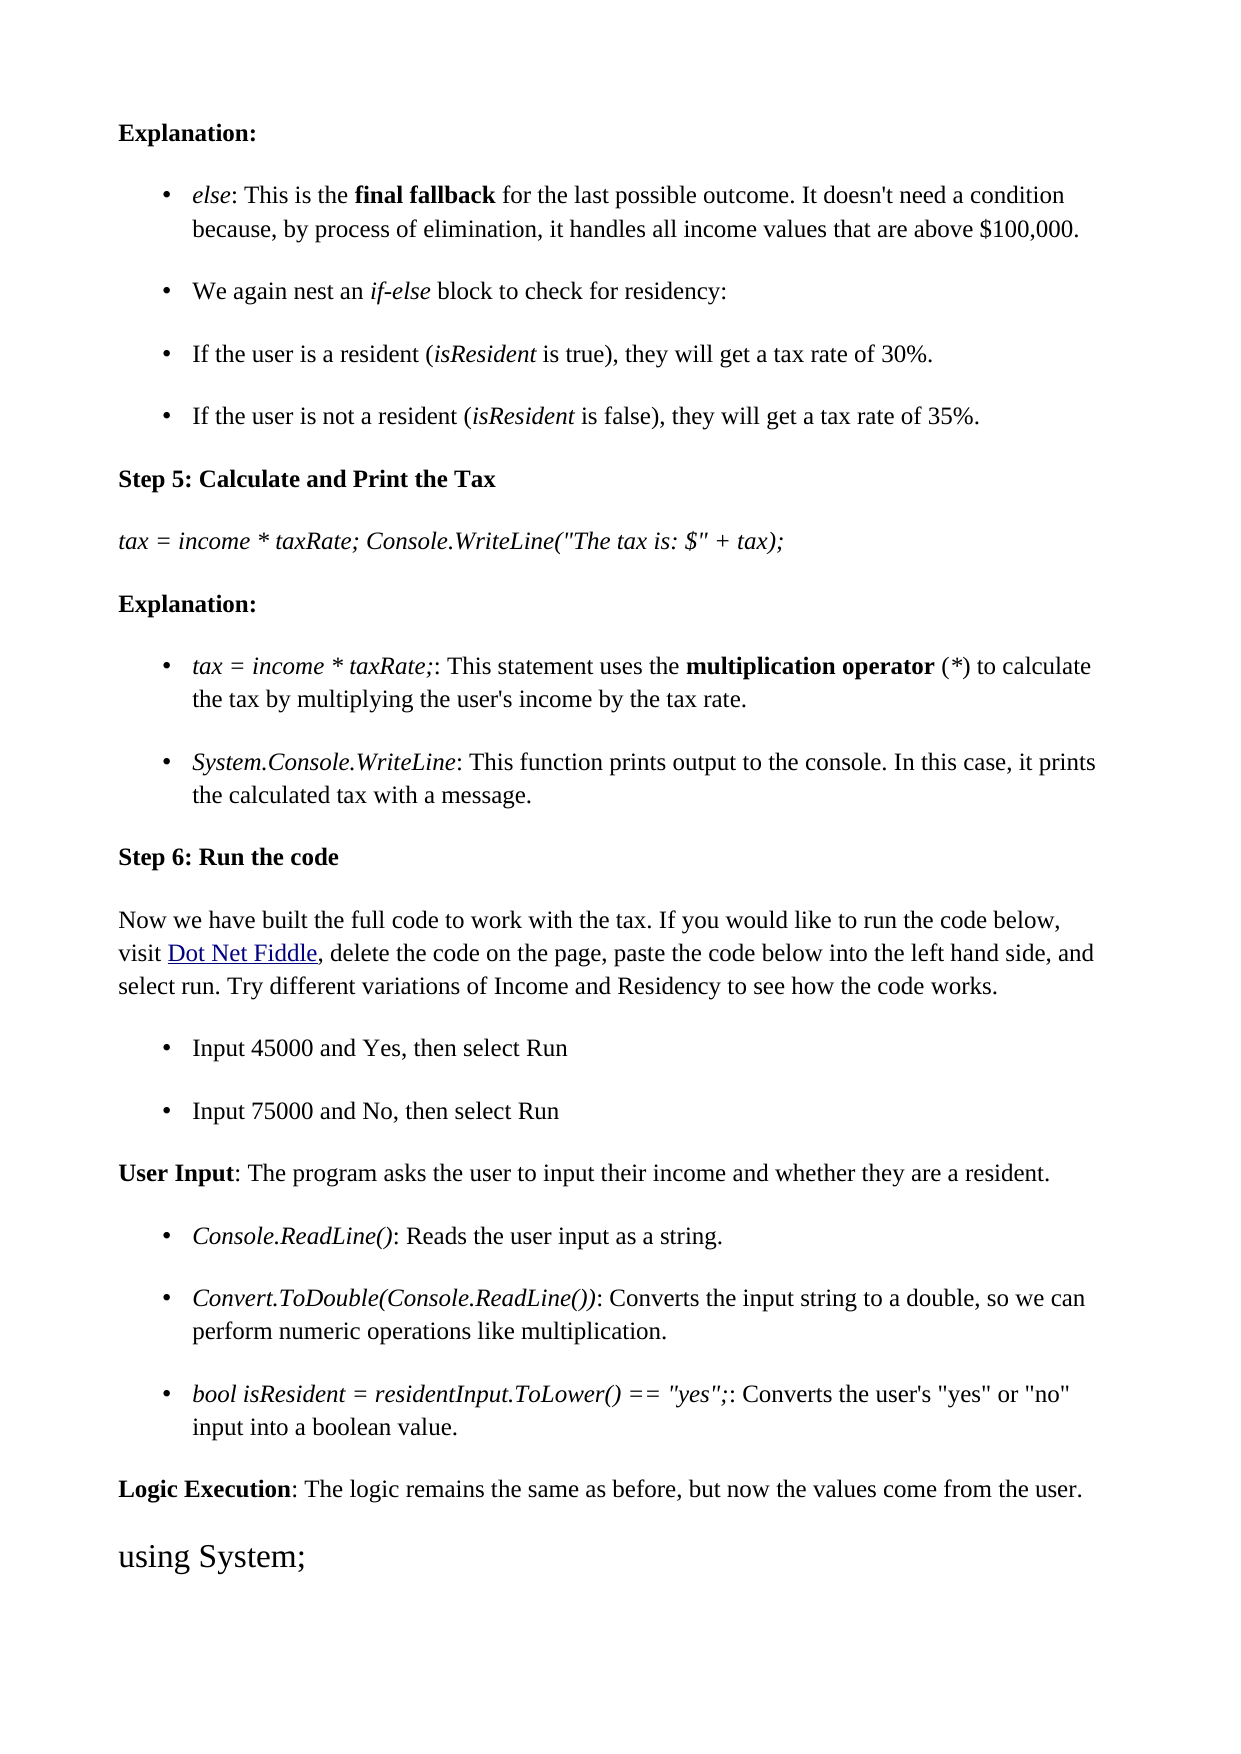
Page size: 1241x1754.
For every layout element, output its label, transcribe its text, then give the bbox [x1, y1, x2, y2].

text Explanation: [118, 118, 1122, 147]
text User Input: The program asks the user to input their income and whether they are a resident. [118, 1158, 1122, 1187]
text Now we have built the full code to work with the tax. If you would like to run the code below, visit Dot Net Fiddle, delete the code on the page, paste the code below into the left hand side, and select run. Try different variations of Income and Residency to see how the code works. [118, 905, 1122, 999]
text Step 6: Run the code [118, 842, 1122, 871]
text tax = income * taxRate; Console.WriteLine("The tax is: $" + tax); [118, 526, 1122, 555]
text Step 5: Calculate and Print the Tax [118, 464, 1122, 492]
list else: This is the final fallback for the last possible outcome. It doesn't need a condition because, by process of elimination, it handles all income values that are above $100,000. [162, 181, 1122, 242]
list Console.ReadLine(): Reads the user input as a string. [162, 1221, 1122, 1249]
list Convert.ToDouble(Console.ReadLine()): Converts the input string to a double, so we can perform numeric operations like multiplication. [162, 1283, 1122, 1345]
list Input 45000 and Yes, then select Run [162, 1033, 1122, 1062]
list If the user is a resident (isResident is true), they will get a tax rate of 30%. [162, 339, 1122, 367]
text Explanation: [118, 589, 1122, 617]
text Logic Execution: The logic remains the same as before, but now the values come from the user. [118, 1474, 1122, 1503]
list We again nest an if-else block to check for residency: [162, 276, 1122, 305]
list bool isResident = residentInput.ToLower() == "yes";: Converts the user's "yes" or "no" input into a boolean value. [162, 1379, 1122, 1441]
list tax = income * taxRate;: This statement uses the multiplication operator (*) to calculate the tax by multiplying the user's income by the tax rate. [162, 651, 1122, 713]
list System.Console.WriteLine: This function prints output to the console. In this case, it prints the calculated tax with a message. [162, 747, 1122, 808]
list If the user is not a resident (isResident is false), they will get a tax rate of 35%. [162, 401, 1122, 430]
list Input 75000 and No, then select Run [162, 1096, 1122, 1124]
text using System; [118, 1537, 1122, 1575]
